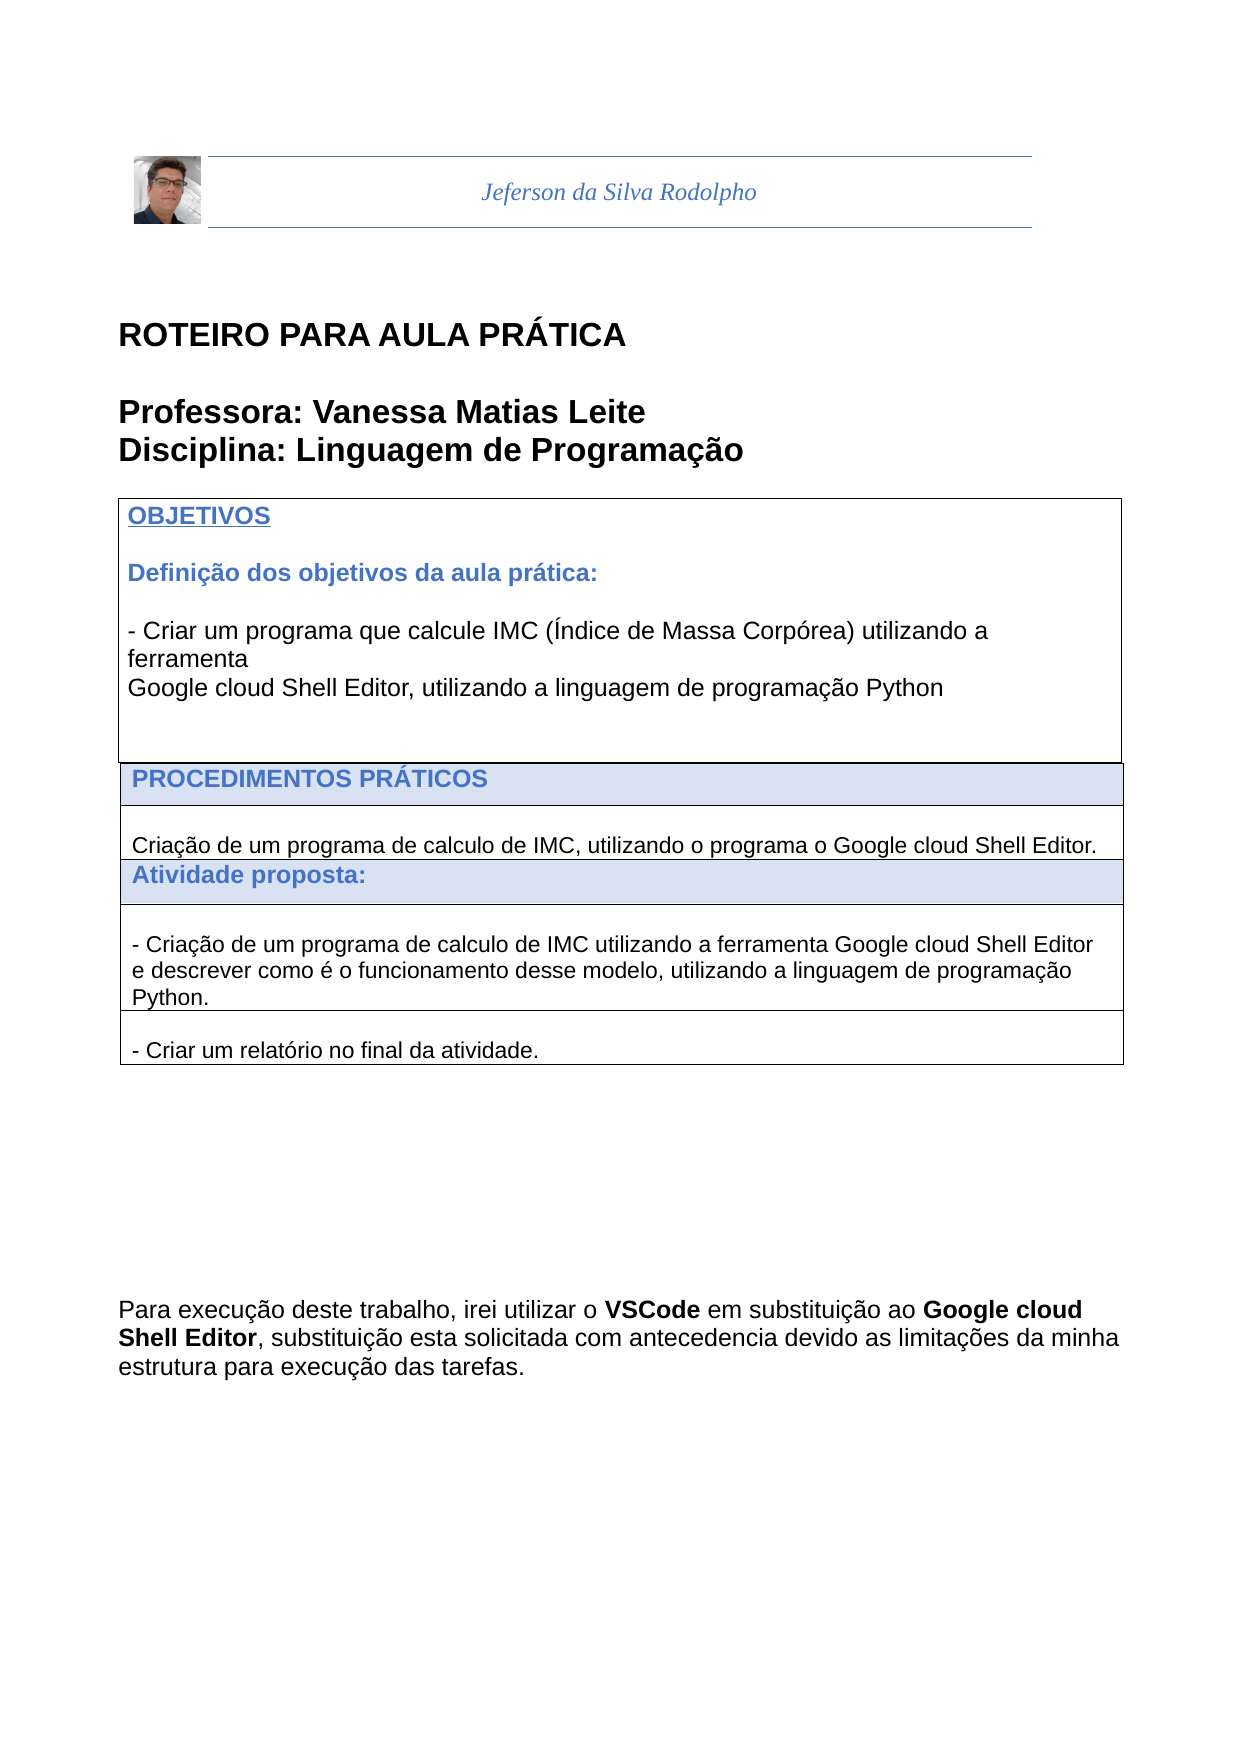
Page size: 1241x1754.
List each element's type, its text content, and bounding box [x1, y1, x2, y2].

picture [133, 156, 201, 224]
table_header PROCEDIMENTOS PRÁTICOS [121, 764, 1123, 805]
table_cell - Criar um relatório no final da atividade. [121, 1011, 1123, 1064]
text OBJETIVOS [119, 499, 1121, 529]
text Para execução deste trabalho, irei utilizar o VSCode em substituição ao Google cloud Shell Editor, substituição esta solicitada com antecedencia devido as limitações da minha estrutura para execução das tarefas. [118, 1295, 1122, 1381]
text - Criar um programa que calcule IMC (Índice de Massa Corpórea) utilizando a ferramenta [119, 613, 1121, 670]
text Disciplina: Linguagem de Programação [118, 430, 1122, 469]
text Google cloud Shell Editor, utilizando a linguagem de programação Python [119, 670, 1121, 702]
text Professora: Vanessa Matias Leite [118, 392, 1122, 430]
table_cell Atividade proposta: [121, 860, 1123, 903]
text Definição dos objetivos da aula prática: [119, 555, 1121, 587]
table_cell - Criação de um programa de calculo de IMC utilizando a ferramenta Google cloud Shell Editor e descrever como é o funcionamento desse modelo, utilizando a linguagem de programação Python. [121, 905, 1123, 1010]
table_cell Criação de um programa de calculo de IMC, utilizando o programa o Google cloud Shell Editor. [121, 806, 1123, 858]
text ROTEIRO PARA AULA PRÁTICA [118, 315, 1122, 353]
